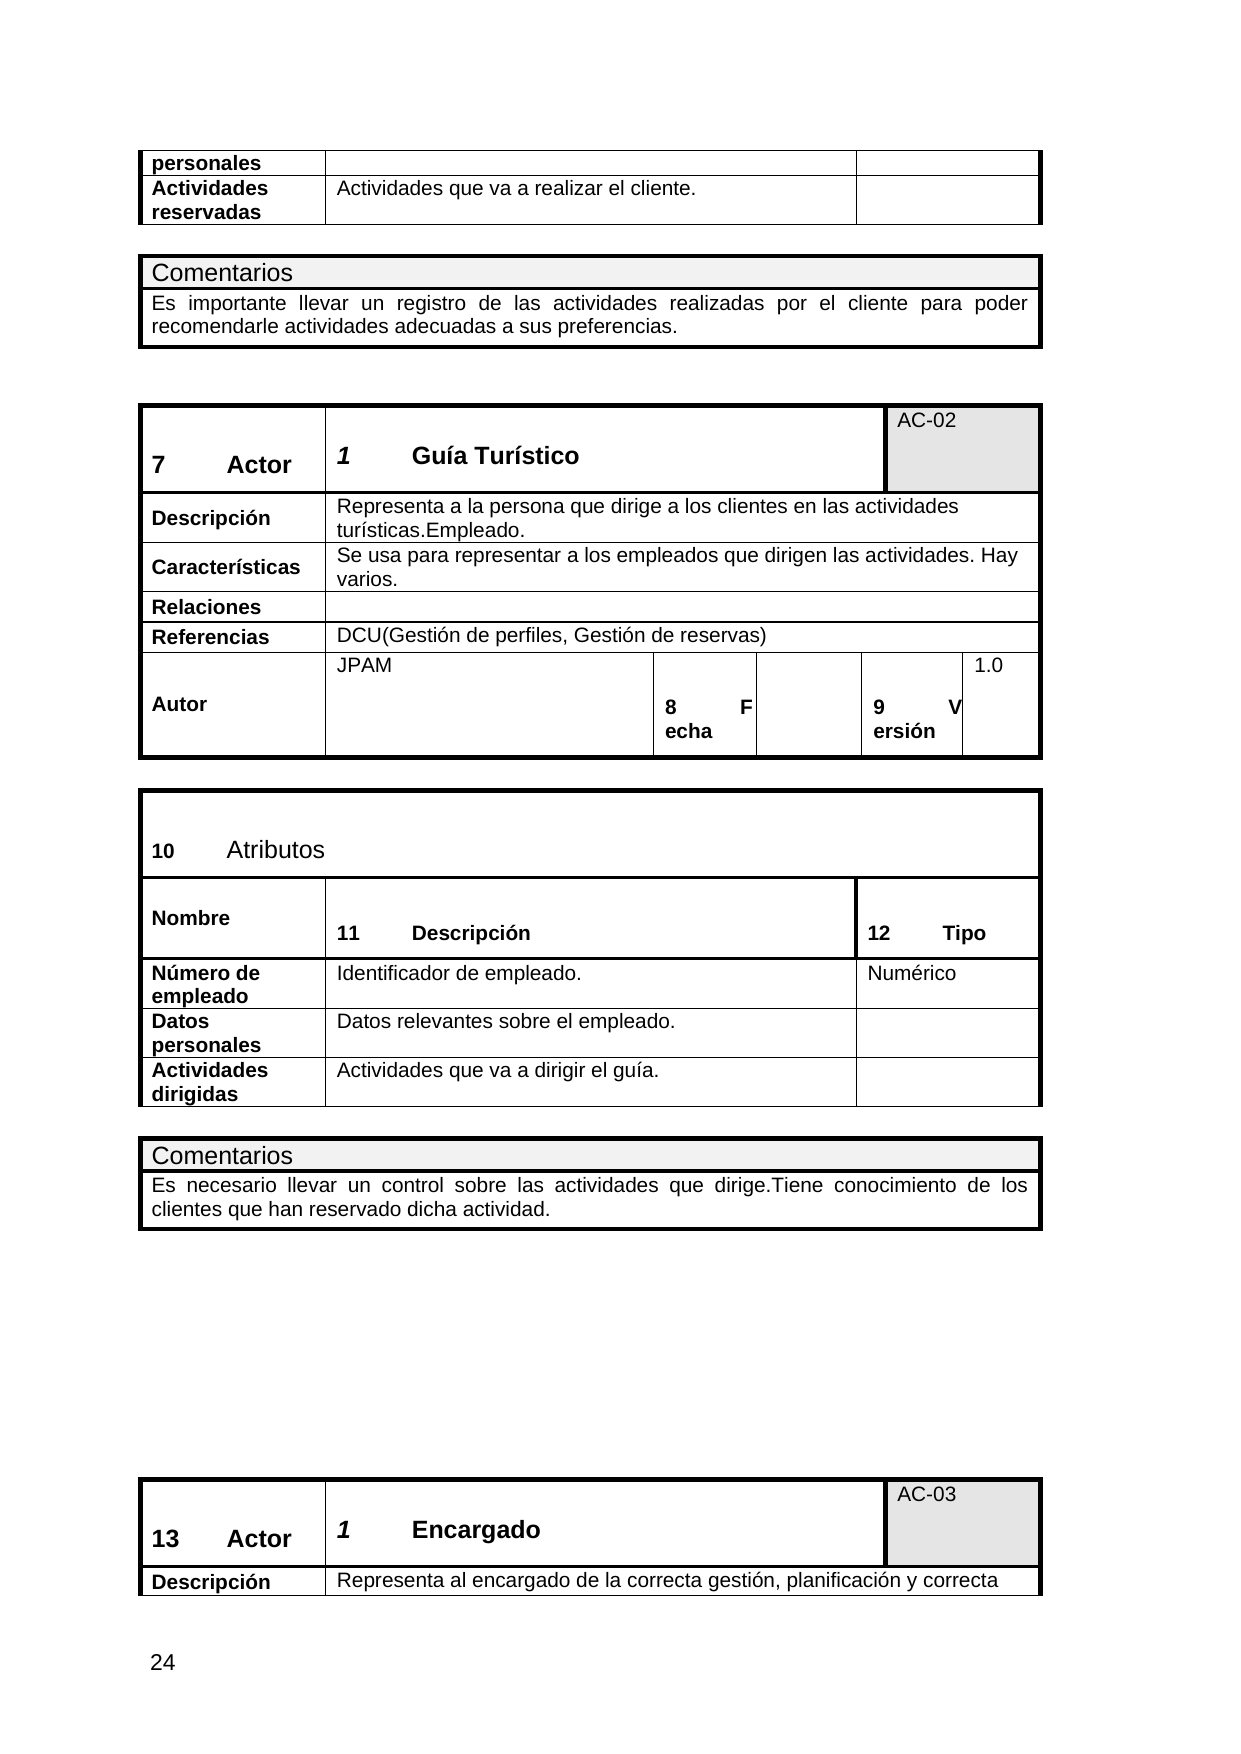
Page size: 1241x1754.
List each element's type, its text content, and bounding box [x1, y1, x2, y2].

table_cell Autor [143, 653, 325, 755]
table_header Atributos [143, 793, 1038, 876]
table_cell Actividades dirigidas [143, 1058, 325, 1106]
table_cell Se usa para representar a los empleados que dirigen las actividades. Hay varios. [326, 543, 1038, 591]
table_cell Actividades que va a dirigir el guía. [326, 1058, 856, 1106]
table_cell Representa al encargado de la correcta gestión, planificación y correcta [326, 1568, 1038, 1595]
table_cell [857, 1058, 1038, 1106]
table_cell Datos relevantes sobre el empleado. [326, 1009, 856, 1057]
table_cell [857, 1009, 1038, 1057]
table_cell Actividades reservadas [143, 176, 325, 224]
table_cell Descripción [326, 879, 854, 957]
table_cell Características [143, 543, 325, 591]
table_cell Relaciones [143, 592, 325, 621]
table_cell Referencias [143, 623, 325, 652]
table_cell Nombre [143, 879, 325, 957]
table_cell [857, 151, 1038, 175]
table_cell [326, 592, 1038, 621]
table_header AC-02 [888, 408, 1038, 491]
table_cell [326, 151, 856, 175]
table_cell 1.0 [963, 653, 1038, 755]
table_cell Datos personales [143, 1009, 325, 1057]
table_header Actor [143, 408, 325, 491]
table_cell Tipo [858, 879, 1038, 957]
table_cell Numérico [857, 960, 1038, 1008]
table_header Comentarios [143, 258, 1038, 287]
table_header Actor [143, 1482, 325, 1565]
table_cell DCU(Gestión de perfiles, Gestión de reservas) [326, 623, 1038, 652]
table_cell Fecha [654, 653, 756, 755]
table_cell [757, 653, 861, 755]
table_header Encargado [326, 1482, 883, 1565]
table_cell Número de empleado [143, 960, 325, 1008]
table_header Comentarios [143, 1141, 1038, 1169]
table_cell Representa a la persona que dirige a los clientes en las actividades turísticas.Empleado. [326, 494, 1038, 542]
table_cell Descripción [143, 494, 325, 542]
table_cell Versión [862, 653, 962, 755]
table_header Guía Turístico [326, 408, 883, 491]
table_header AC-03 [888, 1482, 1038, 1565]
table_cell JPAM [326, 653, 653, 755]
table_cell Identificador de empleado. [326, 960, 856, 1008]
table_cell Es necesario llevar un control sobre las actividades que dirige.Tiene conocimiento de los clientes que han reservado dicha actividad. [143, 1173, 1038, 1227]
table_cell Descripción [143, 1568, 325, 1595]
table_cell personales [143, 151, 325, 175]
table_cell Es importante llevar un registro de las actividades realizadas por el cliente para poder recomendarle actividades adecuadas a sus preferencias. [143, 290, 1038, 344]
table_cell Actividades que va a realizar el cliente. [326, 176, 856, 224]
table_cell [857, 176, 1038, 224]
